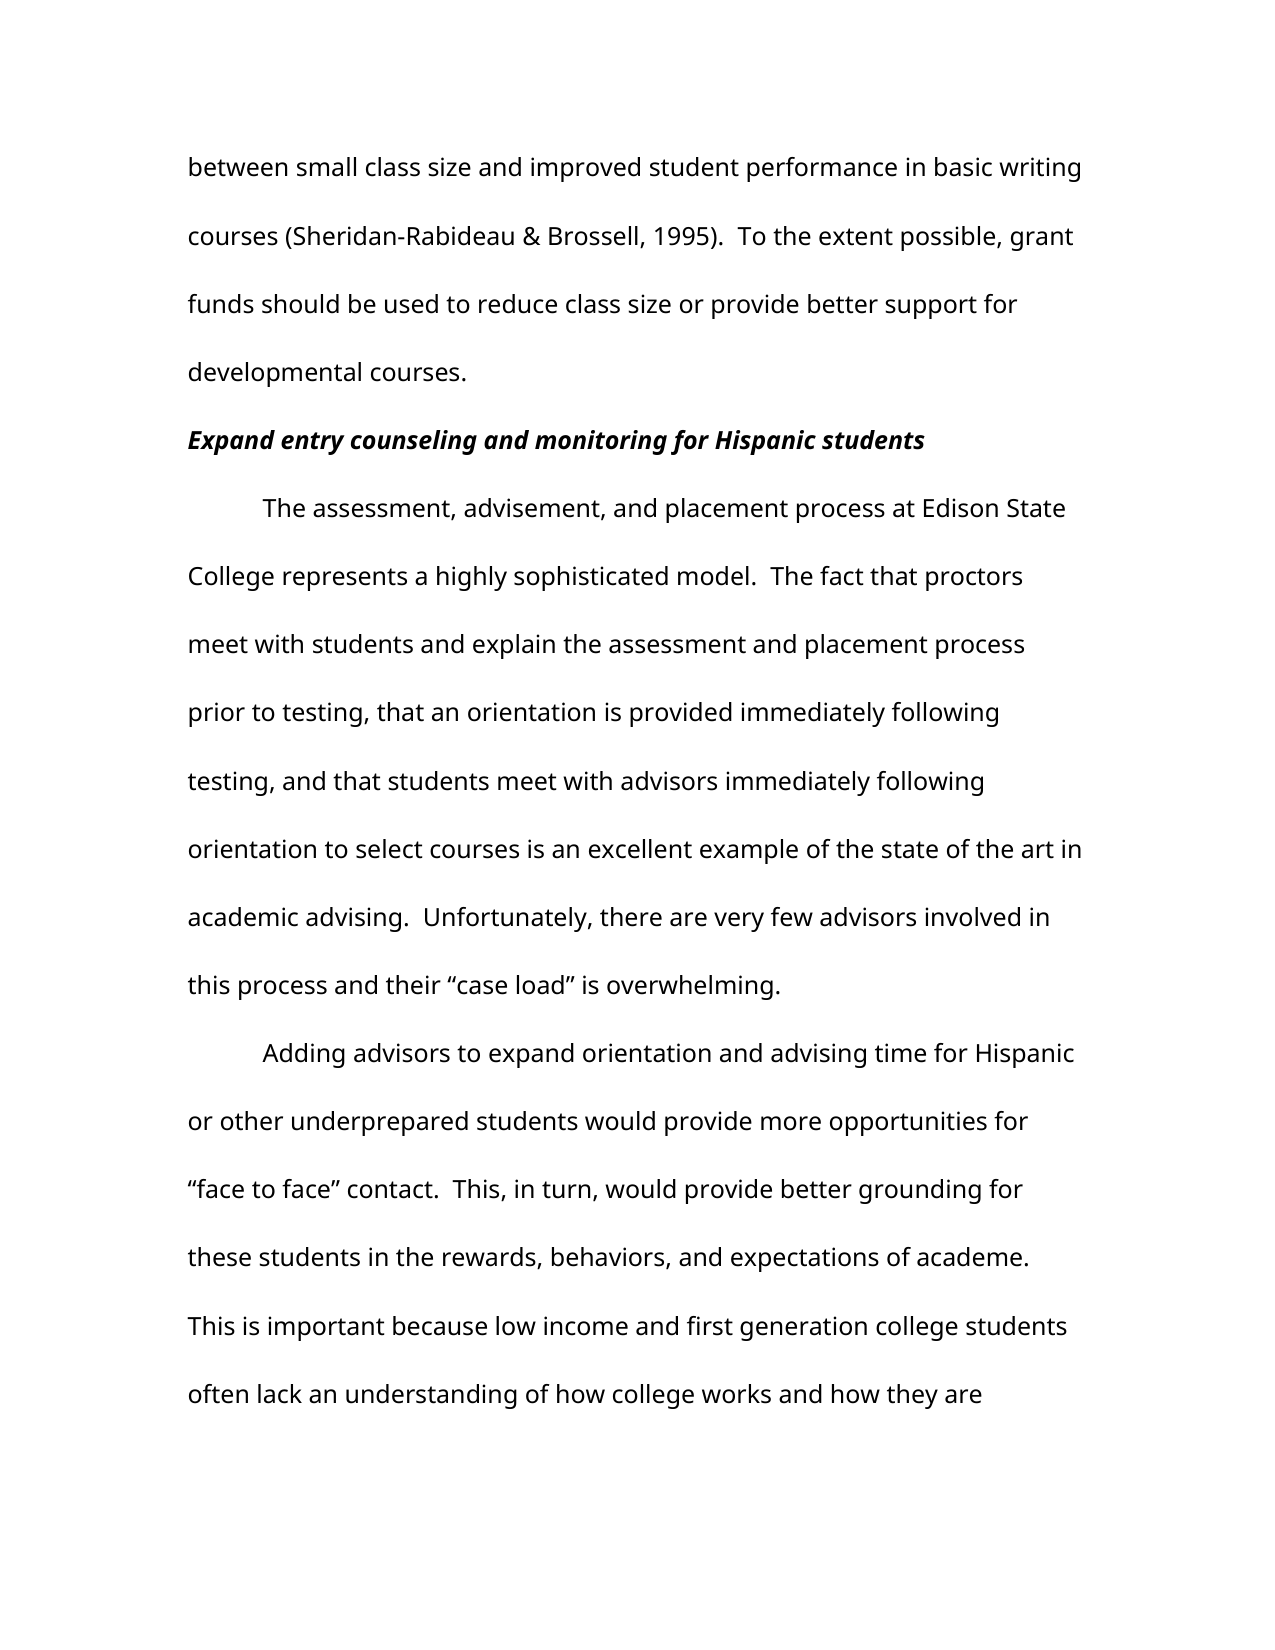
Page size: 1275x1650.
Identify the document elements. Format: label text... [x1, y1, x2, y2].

subtitle Expand entry counseling and monitoring for Hispanic students [187, 422, 1087, 457]
text Adding advisors to expand orientation and advising time for Hispanic or other underprepared students would provide more opportunities for “face to face” contact. This, in turn, would provide better grounding for these students in the rewards, behaviors, and expectations of academe. This is important because low income and first generation college students often lack an understanding of how college works and how they are [187, 1036, 1087, 1410]
text The assessment, advisement, and placement process at Edison State College represents a highly sophisticated model. The fact that proctors meet with students and explain the assessment and placement process prior to testing, that an orientation is provided immediately following testing, and that students meet with advisors immediately following orientation to select courses is an excellent example of the state of the art in academic advising. Unfortunately, there are very few advisors involved in this process and their “case load” is overwhelming. [187, 491, 1087, 1002]
text between small class size and improved student performance in basic writing courses (Sheridan-Rabideau & Brossell, 1995). To the extent possible, grant funds should be used to reduce class size or provide better support for developmental courses. [187, 150, 1087, 388]
